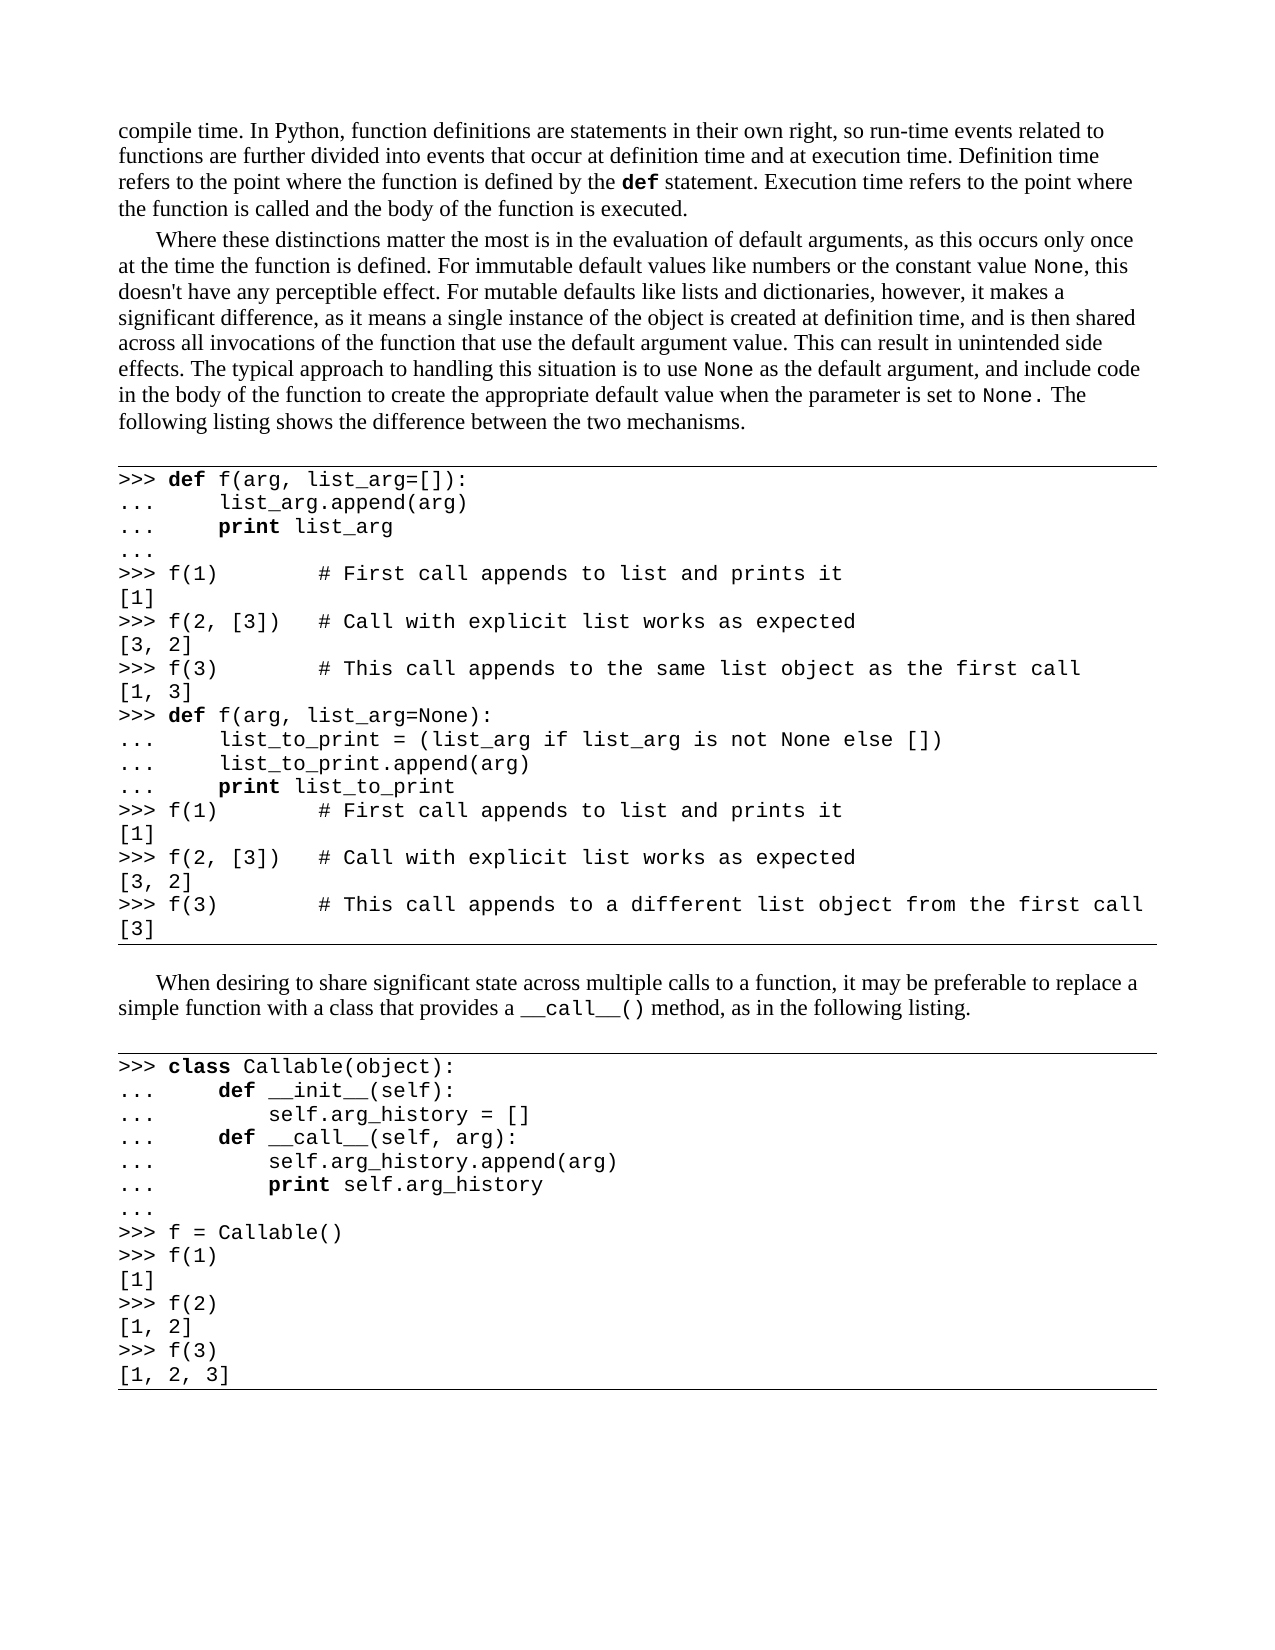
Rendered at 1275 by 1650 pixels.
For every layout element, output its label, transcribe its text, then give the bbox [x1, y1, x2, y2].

text [1, 2, 3] [118, 1364, 1157, 1389]
text ... print self.arg_history [118, 1174, 1157, 1198]
text >>> f(1) # First call appends to list and prints it [118, 563, 1157, 587]
text [3, 2] [118, 871, 1157, 894]
text >>> f(2, [3]) # Call with explicit list works as expected [118, 611, 1157, 634]
text >>> f(3) [118, 1340, 1157, 1364]
text >>> def f(arg, list_arg=[]): [118, 467, 1157, 492]
text [1] [118, 823, 1157, 847]
text [1] [118, 1269, 1157, 1293]
text ... def __init__(self): [118, 1080, 1157, 1103]
text ... print list_to_print [118, 776, 1157, 800]
text ... list_arg.append(arg) [118, 492, 1157, 516]
text compile time. In Python, function definitions are statements in their own right, so run-time events related to functions are further divided into events that occur at definition time and at execution time. Definition time refers to the point where the function is defined by the def statement. Execution time refers to the point where the function is called and the body of the function is executed. [118, 118, 1157, 221]
text ... print list_arg [118, 516, 1157, 540]
text >>> class Callable(object): [118, 1054, 1157, 1080]
text >>> f(3) # This call appends to the same list object as the first call [118, 658, 1157, 682]
text When desiring to share significant state across multiple calls to a function, it may be preferable to replace a simple function with a class that provides a __call__() method, as in the following listing. [118, 970, 1157, 1022]
text ... list_to_print = (list_arg if list_arg is not None else []) [118, 729, 1157, 752]
text ... list_to_print.append(arg) [118, 752, 1157, 776]
text ... self.arg_history.append(arg) [118, 1151, 1157, 1174]
text Where these distinctions matter the most is in the evaluation of default arguments, as this occurs only once at the time the function is defined. For immutable default values like numbers or the constant value None, this doesn't have any perceptible effect. For mutable defaults like lists and dictionaries, however, it makes a significant difference, as it means a single instance of the object is created at definition time, and is then shared across all invocations of the function that use the default argument value. This can result in unintended side effects. The typical approach to handling this situation is to use None as the default argument, and include code in the body of the function to create the appropriate default value when the parameter is set to None. The following listing shows the difference between the two mechanisms. [118, 227, 1157, 434]
text >>> f(2) [118, 1293, 1157, 1316]
text >>> f(2, [3]) # Call with explicit list works as expected [118, 847, 1157, 871]
text >>> f(3) # This call appends to a different list object from the first call [118, 894, 1157, 918]
text >>> f(1) # First call appends to list and prints it [118, 800, 1157, 823]
text >>> f = Callable() [118, 1222, 1157, 1245]
text [3, 2] [118, 634, 1157, 658]
text >>> def f(arg, list_arg=None): [118, 705, 1157, 729]
text >>> f(1) [118, 1245, 1157, 1269]
text [1, 3] [118, 682, 1157, 705]
text ... self.arg_history = [] [118, 1103, 1157, 1127]
text ... def __call__(self, arg): [118, 1127, 1157, 1151]
text ... [118, 540, 1157, 563]
text [3] [118, 918, 1157, 944]
text [1, 2] [118, 1316, 1157, 1340]
text [1] [118, 587, 1157, 611]
text ... [118, 1198, 1157, 1222]
